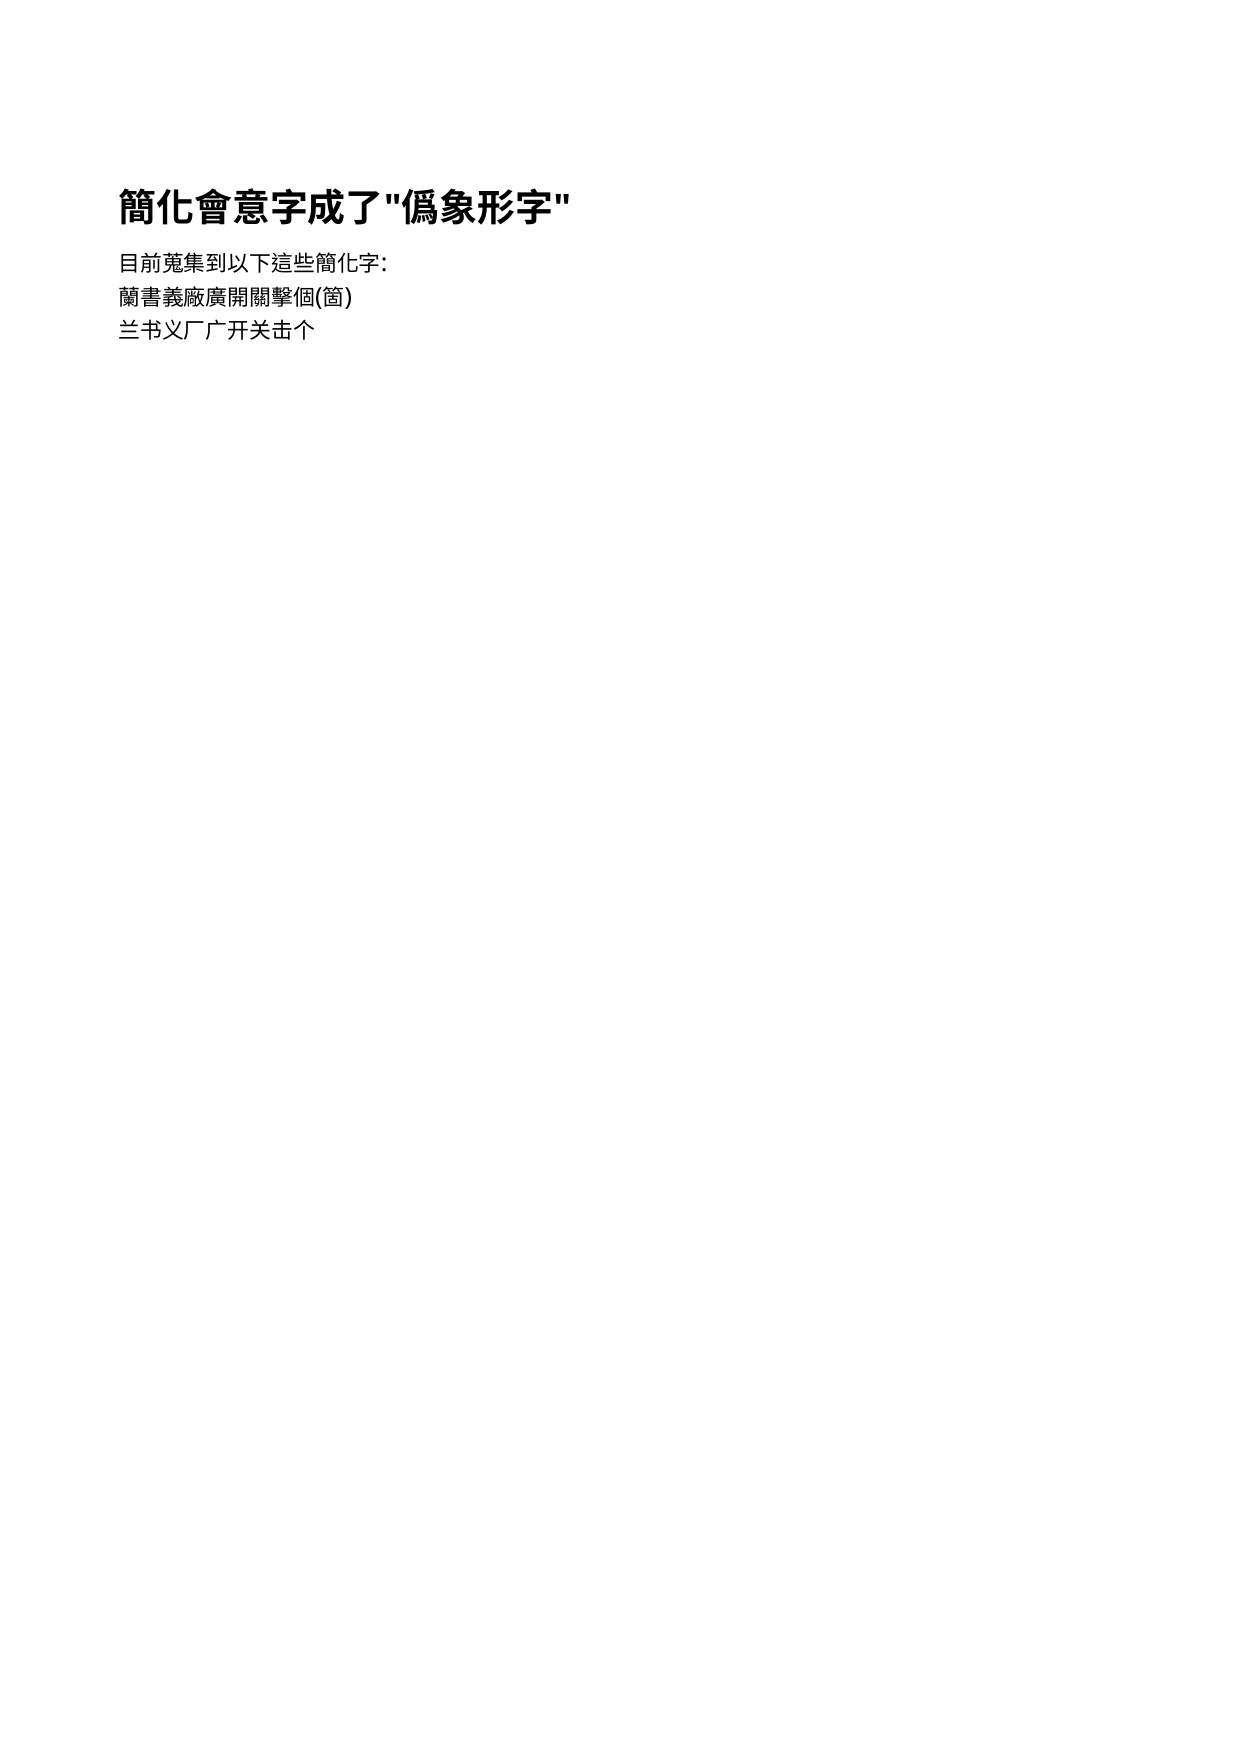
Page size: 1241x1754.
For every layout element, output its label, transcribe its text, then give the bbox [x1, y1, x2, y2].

text 蘭書義廠廣開關擊個(箇) [118, 279, 1122, 313]
text 兰书义厂广开关击个 [118, 313, 1122, 344]
subtitle 簡化會意字成了"僞象形字" [118, 177, 1122, 232]
text 目前蒐集到以下這些簡化字: [118, 245, 1122, 279]
